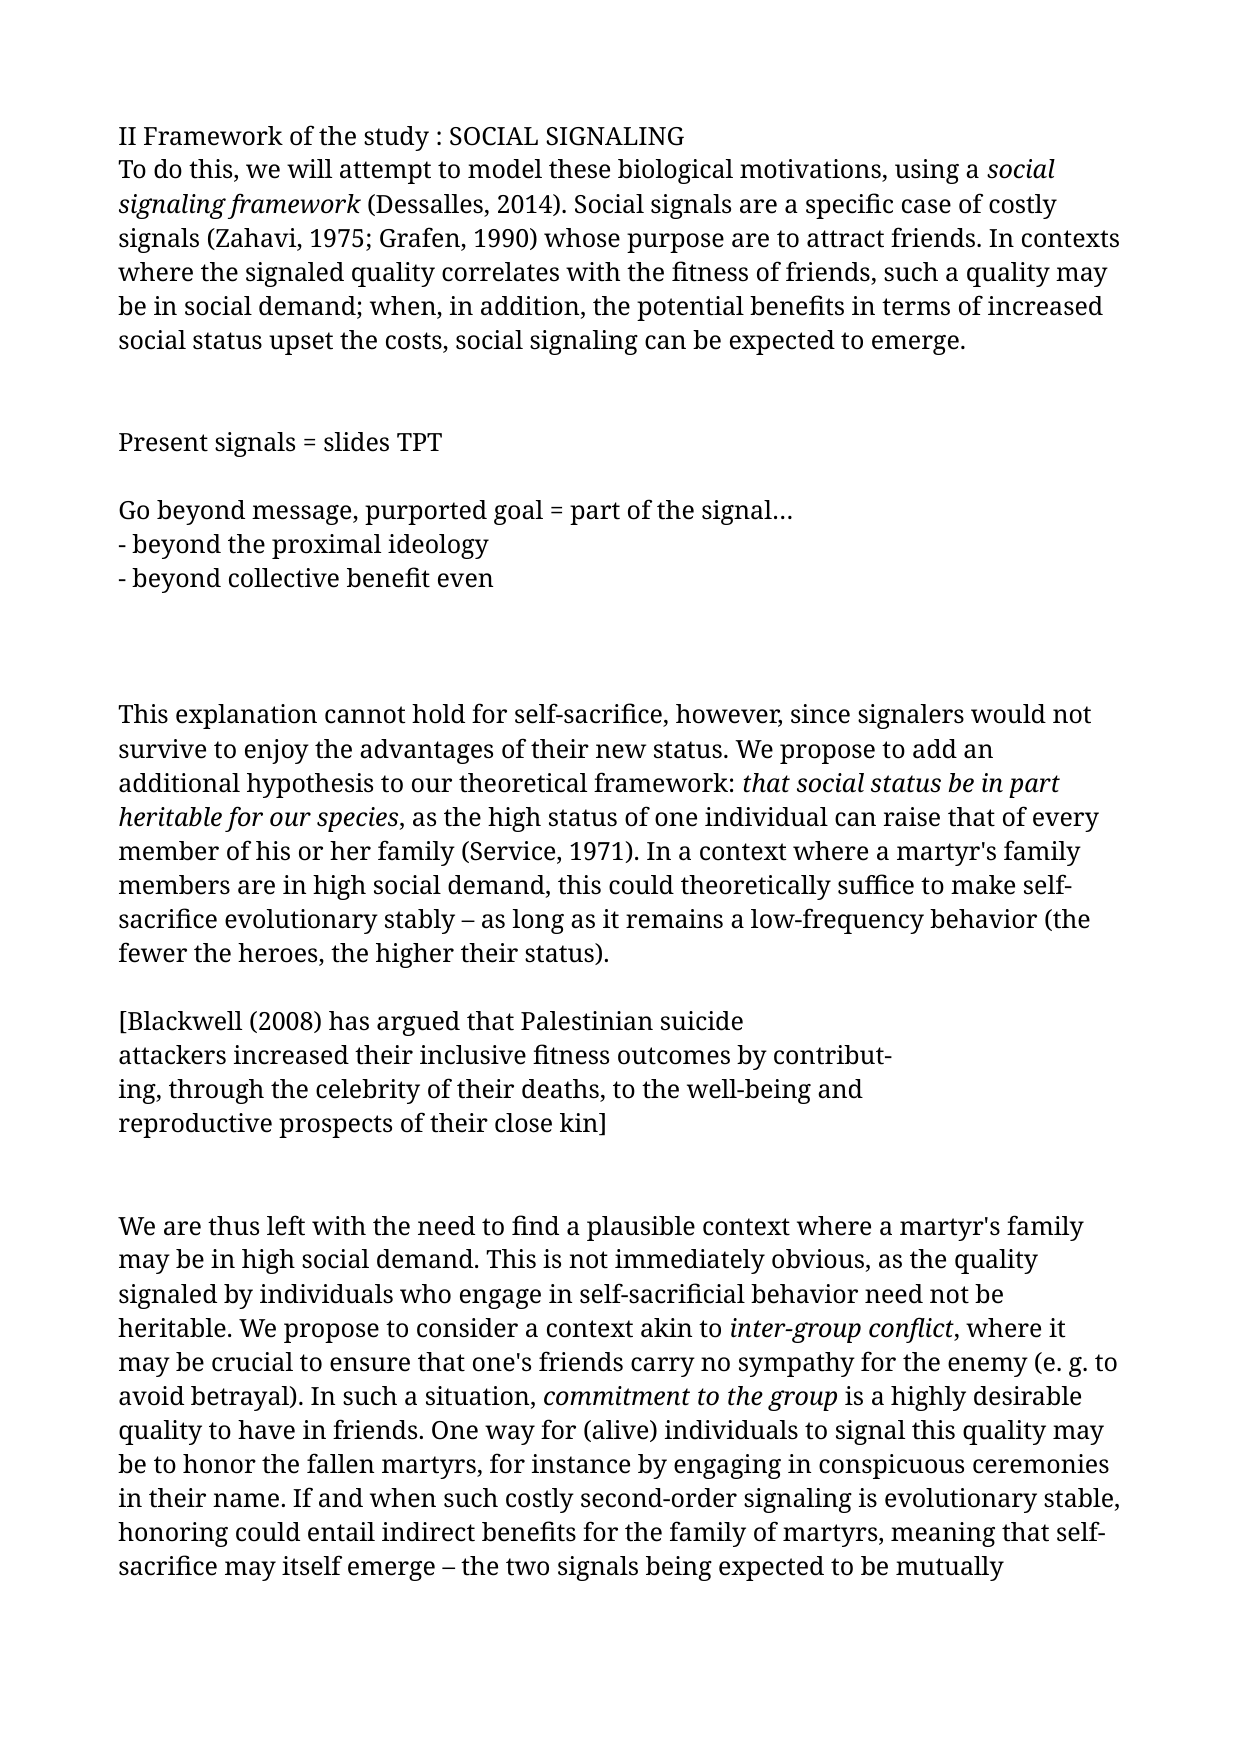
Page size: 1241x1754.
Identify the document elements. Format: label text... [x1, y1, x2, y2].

text Go beyond message, purported goal = part of the signal… [118, 493, 1122, 527]
text ing, through the celebrity of their deaths, to the well-being and [118, 1072, 1122, 1106]
text [Blackwell (2008) has argued that Palestinian suicide [118, 1004, 1122, 1038]
text - beyond collective benefit even [118, 561, 1122, 663]
text II Framework of the study : SOCIAL SIGNALING [118, 118, 1122, 152]
text To do this, we will attempt to model these biological motivations, using a social signaling framework (Dessalles, 2014). Social signals are a specific case of costly signals (Zahavi, 1975; Grafen, 1990) whose purpose are to attract friends. In contexts where the signaled quality correlates with the fitness of friends, such a quality may be in social demand; when, in addition, the potential benefits in terms of increased social status upset the costs, social signaling can be expected to emerge. [118, 152, 1122, 357]
text reproductive prospects of their close kin] [118, 1106, 1122, 1140]
text - beyond the proximal ideology [118, 527, 1122, 561]
text This explanation cannot hold for self-sacrifice, however, since signalers would not survive to enjoy the advantages of their new status. We propose to add an additional hypothesis to our theoretical framework: that social status be in part heritable for our species, as the high status of one individual can raise that of every member of his or her family (Service, 1971). In a context where a martyr's family members are in high social demand, this could theoretically suffice to make self-sacrifice evolutionary stably – as long as it remains a low-frequency behavior (the fewer the heroes, the higher their status). [118, 697, 1122, 970]
text attackers increased their inclusive fitness outcomes by contribut- [118, 1038, 1122, 1072]
text Present signals = slides TPT [118, 357, 1122, 459]
text We are thus left with the need to find a plausible context where a martyr's family may be in high social demand. This is not immediately obvious, as the quality signaled by individuals who engage in self-sacrificial behavior need not be heritable. We propose to consider a context akin to inter-group conflict, where it may be crucial to ensure that one's friends carry no sympathy for the enemy (e. g. to avoid betrayal). In such a situation, commitment to the group is a highly desirable quality to have in friends. One way for (alive) individuals to signal this quality may be to honor the fallen martyrs, for instance by engaging in conspicuous ceremonies in their name. If and when such costly second-order signaling is evolutionary stable, honoring could entail indirect benefits for the family of martyrs, meaning that self-sacrifice may itself emerge – the two signals being expected to be mutually [118, 1208, 1122, 1583]
